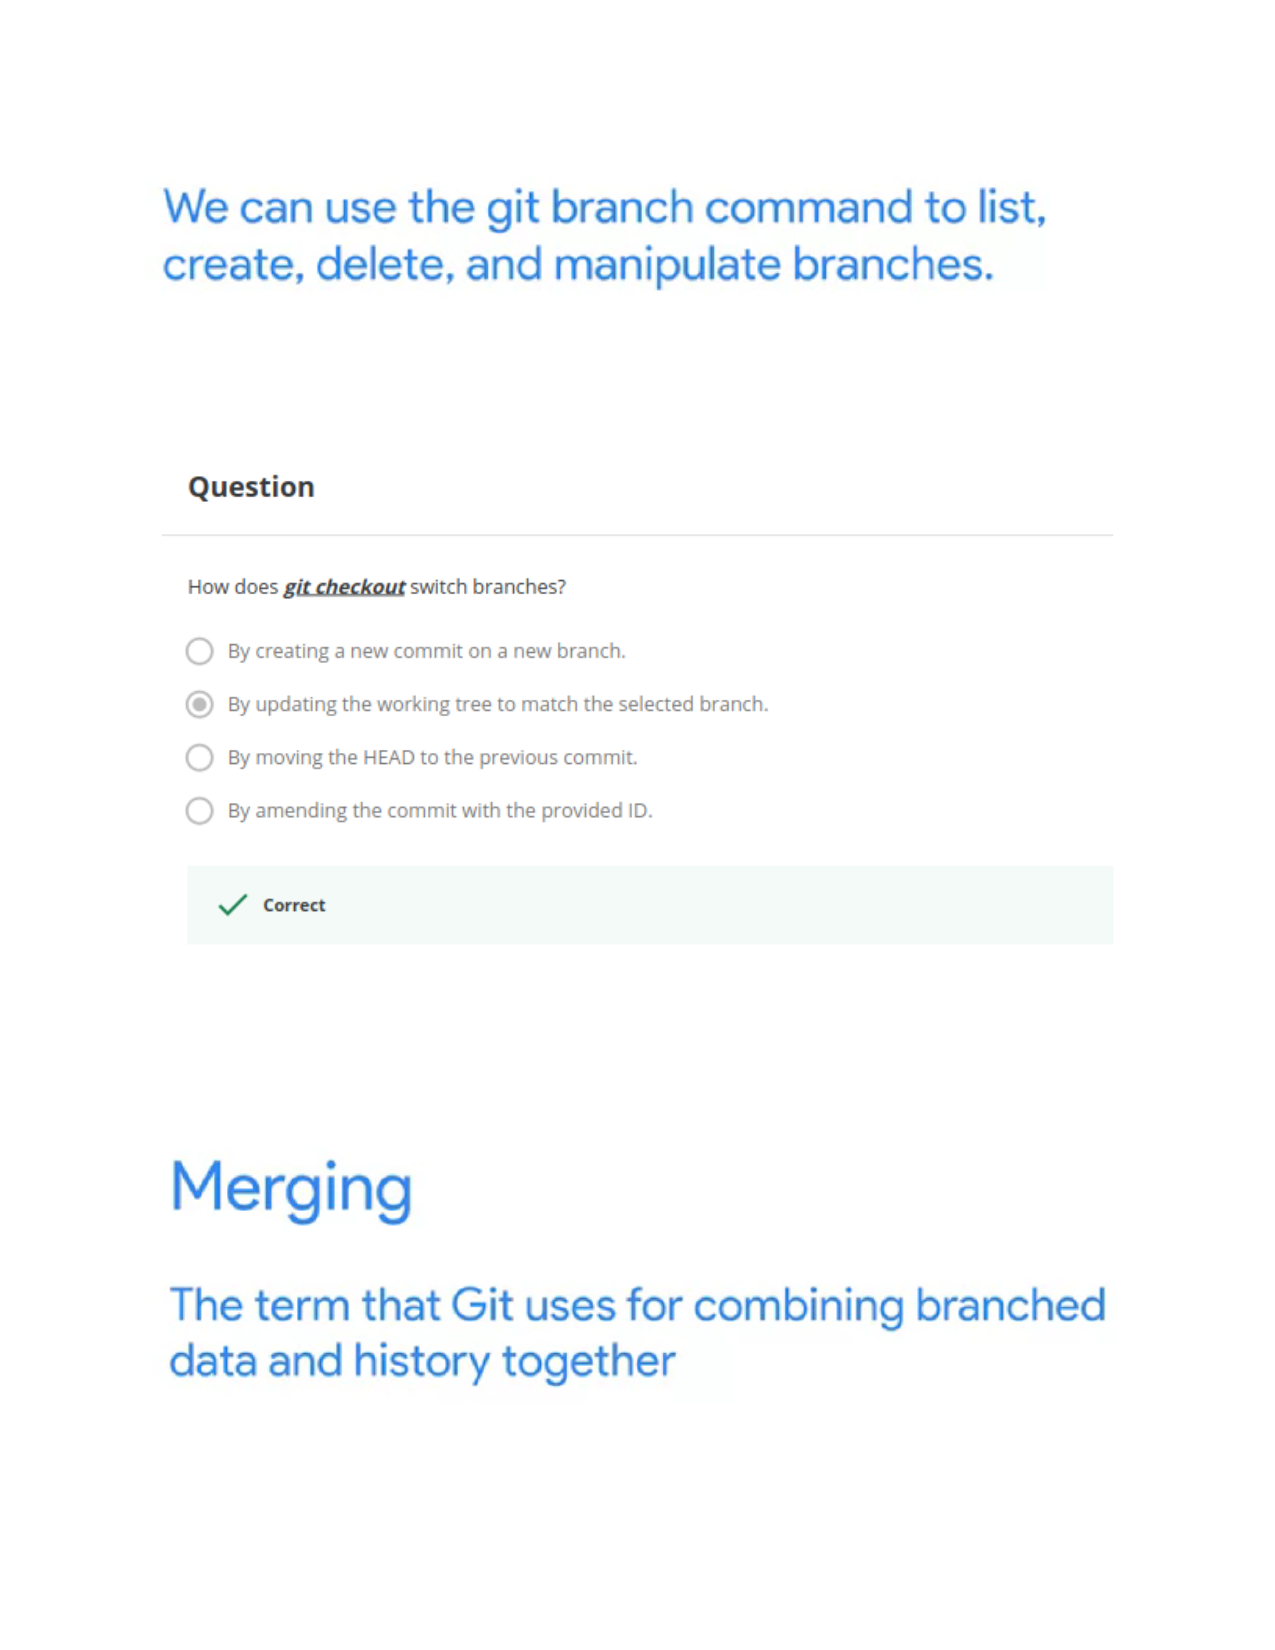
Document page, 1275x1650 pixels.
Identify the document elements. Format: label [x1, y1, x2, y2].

picture [118, 118, 1157, 430]
picture [118, 1107, 1157, 1476]
picture [161, 458, 1114, 1079]
